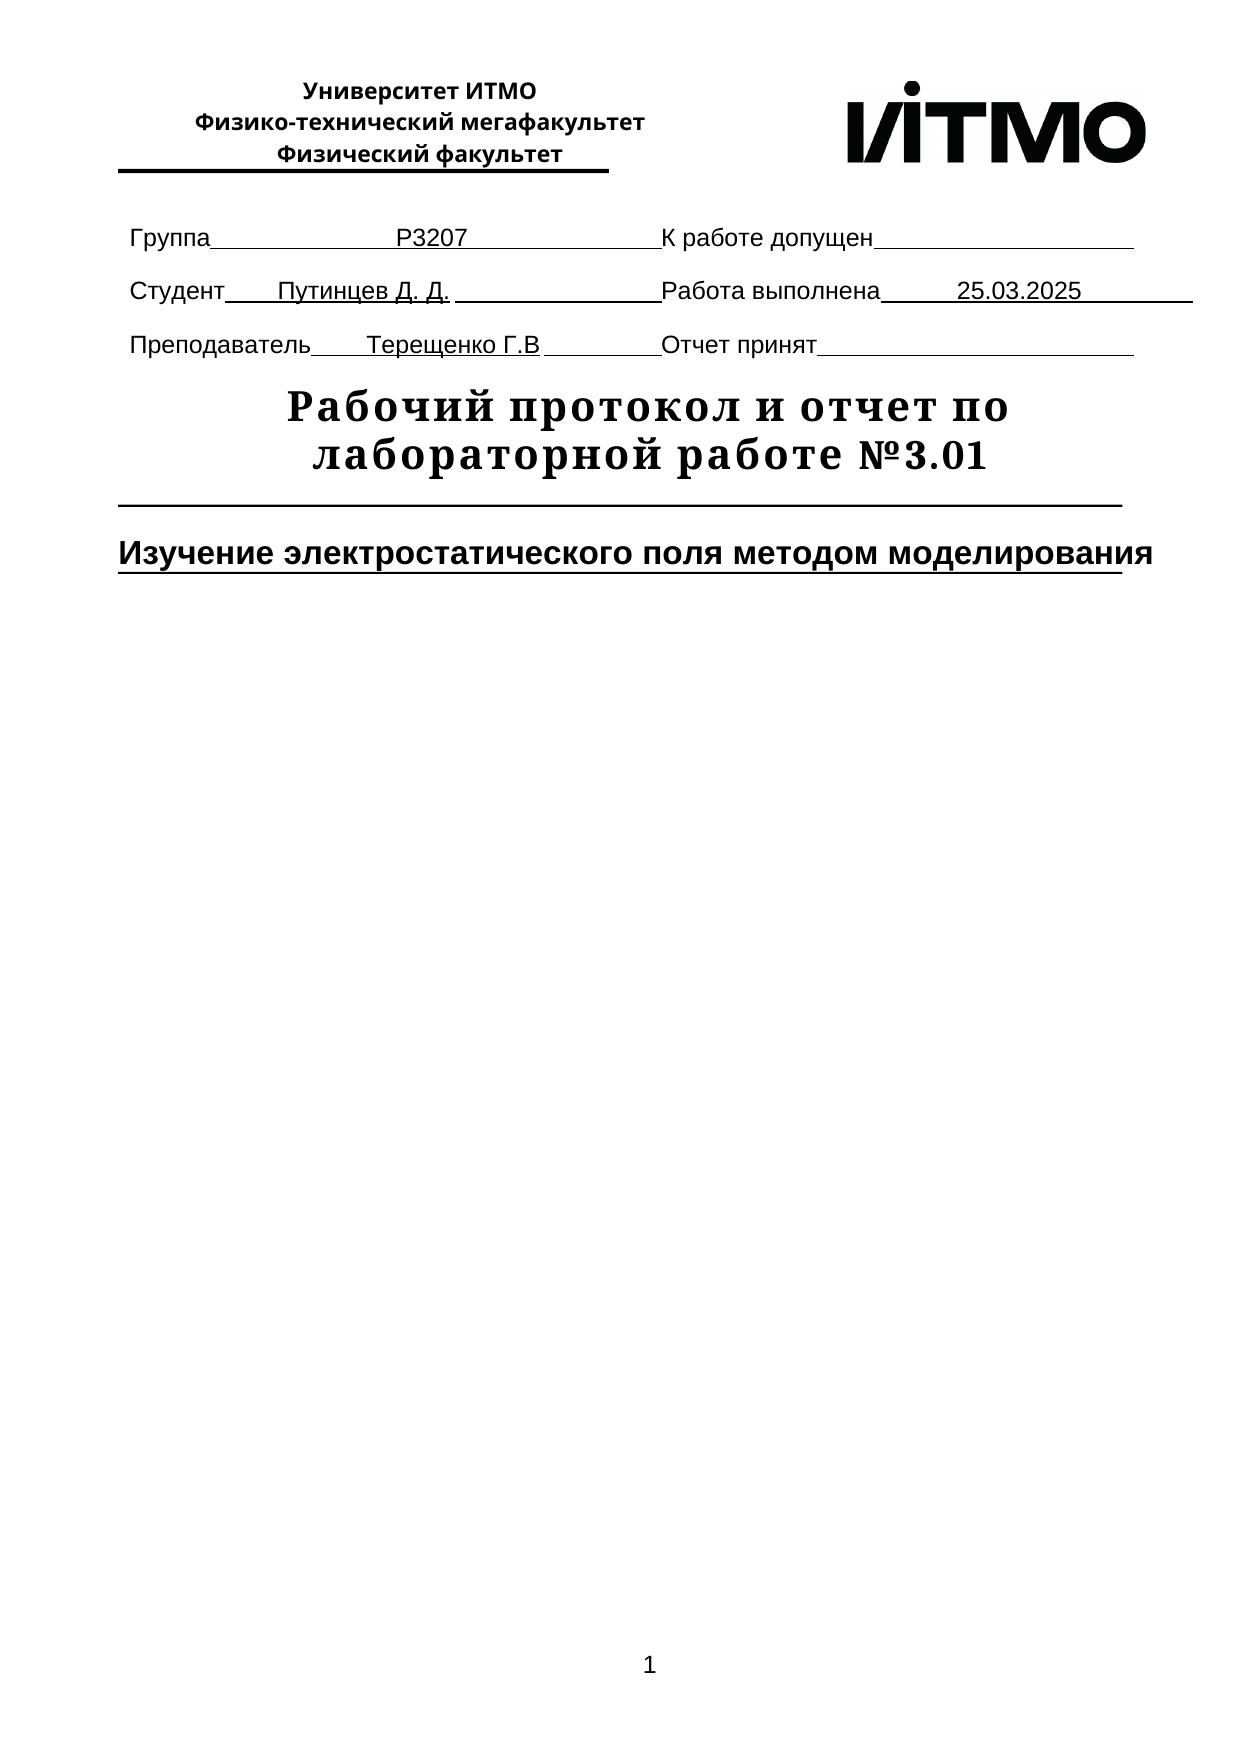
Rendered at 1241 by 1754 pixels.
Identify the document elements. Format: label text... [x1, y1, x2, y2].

picture [847, 81, 1146, 163]
table_cell Работа выполнена 25.03.2025 [650, 251, 1181, 305]
text Изучение электростатического поля методом моделирования [118, 533, 1181, 572]
table_cell Отчет принят [650, 305, 1181, 359]
table_header Группа P3207 [118, 198, 649, 251]
table_header К работе допущен [650, 198, 1181, 251]
text Рабочий протокол и отчет по лабораторной работе №3.01 [118, 384, 1181, 480]
table_cell Преподаватель Терещенко Г.В [118, 305, 649, 359]
table_cell Студент Путинцев Д. Д. [118, 251, 649, 305]
